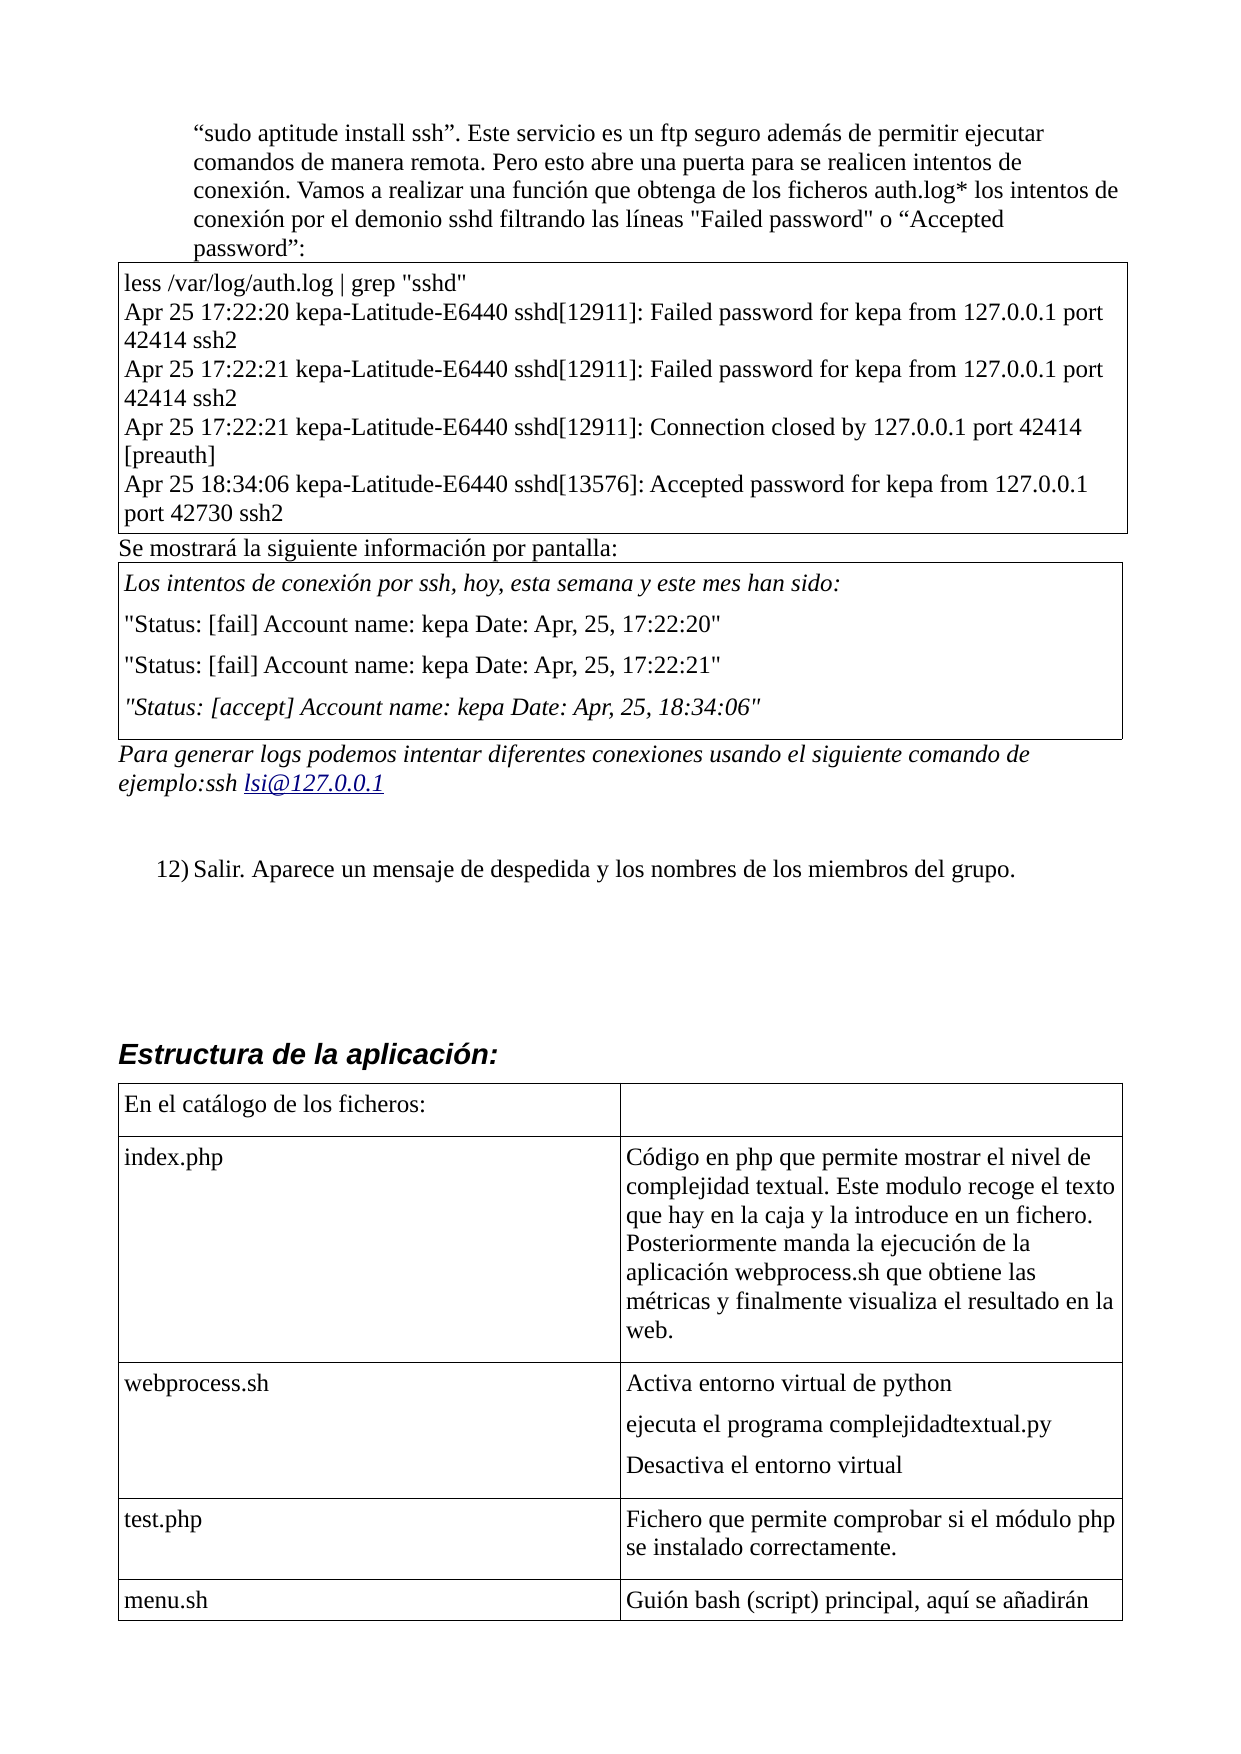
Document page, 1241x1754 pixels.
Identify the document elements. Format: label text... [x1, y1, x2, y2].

table_header less /var/log/auth.log | grep "sshd" Apr 25 17:22:20 kepa-Latitude-E6440 sshd[12911]: Failed password for kepa from 127.0.0.1 port 42414 ssh2 Apr 25 17:22:21 kepa-Latitude-E6440 sshd[12911]: Failed password for kepa from 127.0.0.1 port 42414 ssh2 Apr 25 17:22:21 kepa-Latitude-E6440 sshd[12911]: Connection closed by 127.0.0.1 port 42414 [preauth] Apr 25 18:34:06 kepa-Latitude-E6440 sshd[13576]: Accepted password for kepa from 127.0.0.1 port 42730 ssh2 [119, 263, 1127, 533]
table_cell Fichero que permite comprobar si el módulo php se instalado correctamente. [621, 1499, 1122, 1579]
text Para generar logs podemos intentar diferentes conexiones usando el siguiente comando de ejemplo:ssh lsi@127.0.0.1 [118, 740, 1122, 797]
table_cell webprocess.sh [119, 1363, 620, 1497]
table_cell Código en php que permite mostrar el nivel de complejidad textual. Este modulo recoge el texto que hay en la caja y la introduce en un fichero. Posteriormente manda la ejecución de la aplicación webprocess.sh que obtiene las métricas y finalmente visualiza el resultado en la web. [621, 1137, 1122, 1362]
table_cell Guión bash (script) principal, aquí se añadirán [621, 1580, 1122, 1620]
table_cell index.php [119, 1137, 620, 1362]
subtitle Estructura de la aplicación: [118, 1037, 1122, 1070]
table_header Los intentos de conexión por ssh, hoy, esta semana y este mes han sido: "Status: [fail] Account name: kepa Date: Apr, 25, 17:22:20" "Status: [fail] Account name: kepa Date: Apr, 25, 17:22:21" "Status: [accept] Account name: kepa Date: Apr, 25, 18:34:06" [119, 563, 1122, 739]
list “sudo aptitude install ssh”. Este servicio es un ftp seguro además de permitir ejecutar comandos de manera remota. Pero esto abre una puerta para se realicen intentos de conexión. Vamos a realizar una función que obtenga de los ficheros auth.log* los intentos de conexión por el demonio sshd filtrando las líneas "Failed password" o “Accepted password”: [156, 118, 1122, 262]
table_cell menu.sh [119, 1580, 620, 1620]
table_cell Activa entorno virtual de python ejecuta el programa complejidadtextual.py Desactiva el entorno virtual [621, 1363, 1122, 1497]
list Salir. Aparece un mensaje de despedida y los nombres de los miembros del grupo. [156, 854, 1122, 883]
table_cell test.php [119, 1499, 620, 1579]
table_header [621, 1084, 1122, 1136]
table_header En el catálogo de los ficheros: [119, 1084, 620, 1136]
text Se mostrará la siguiente información por pantalla: [118, 534, 1122, 562]
